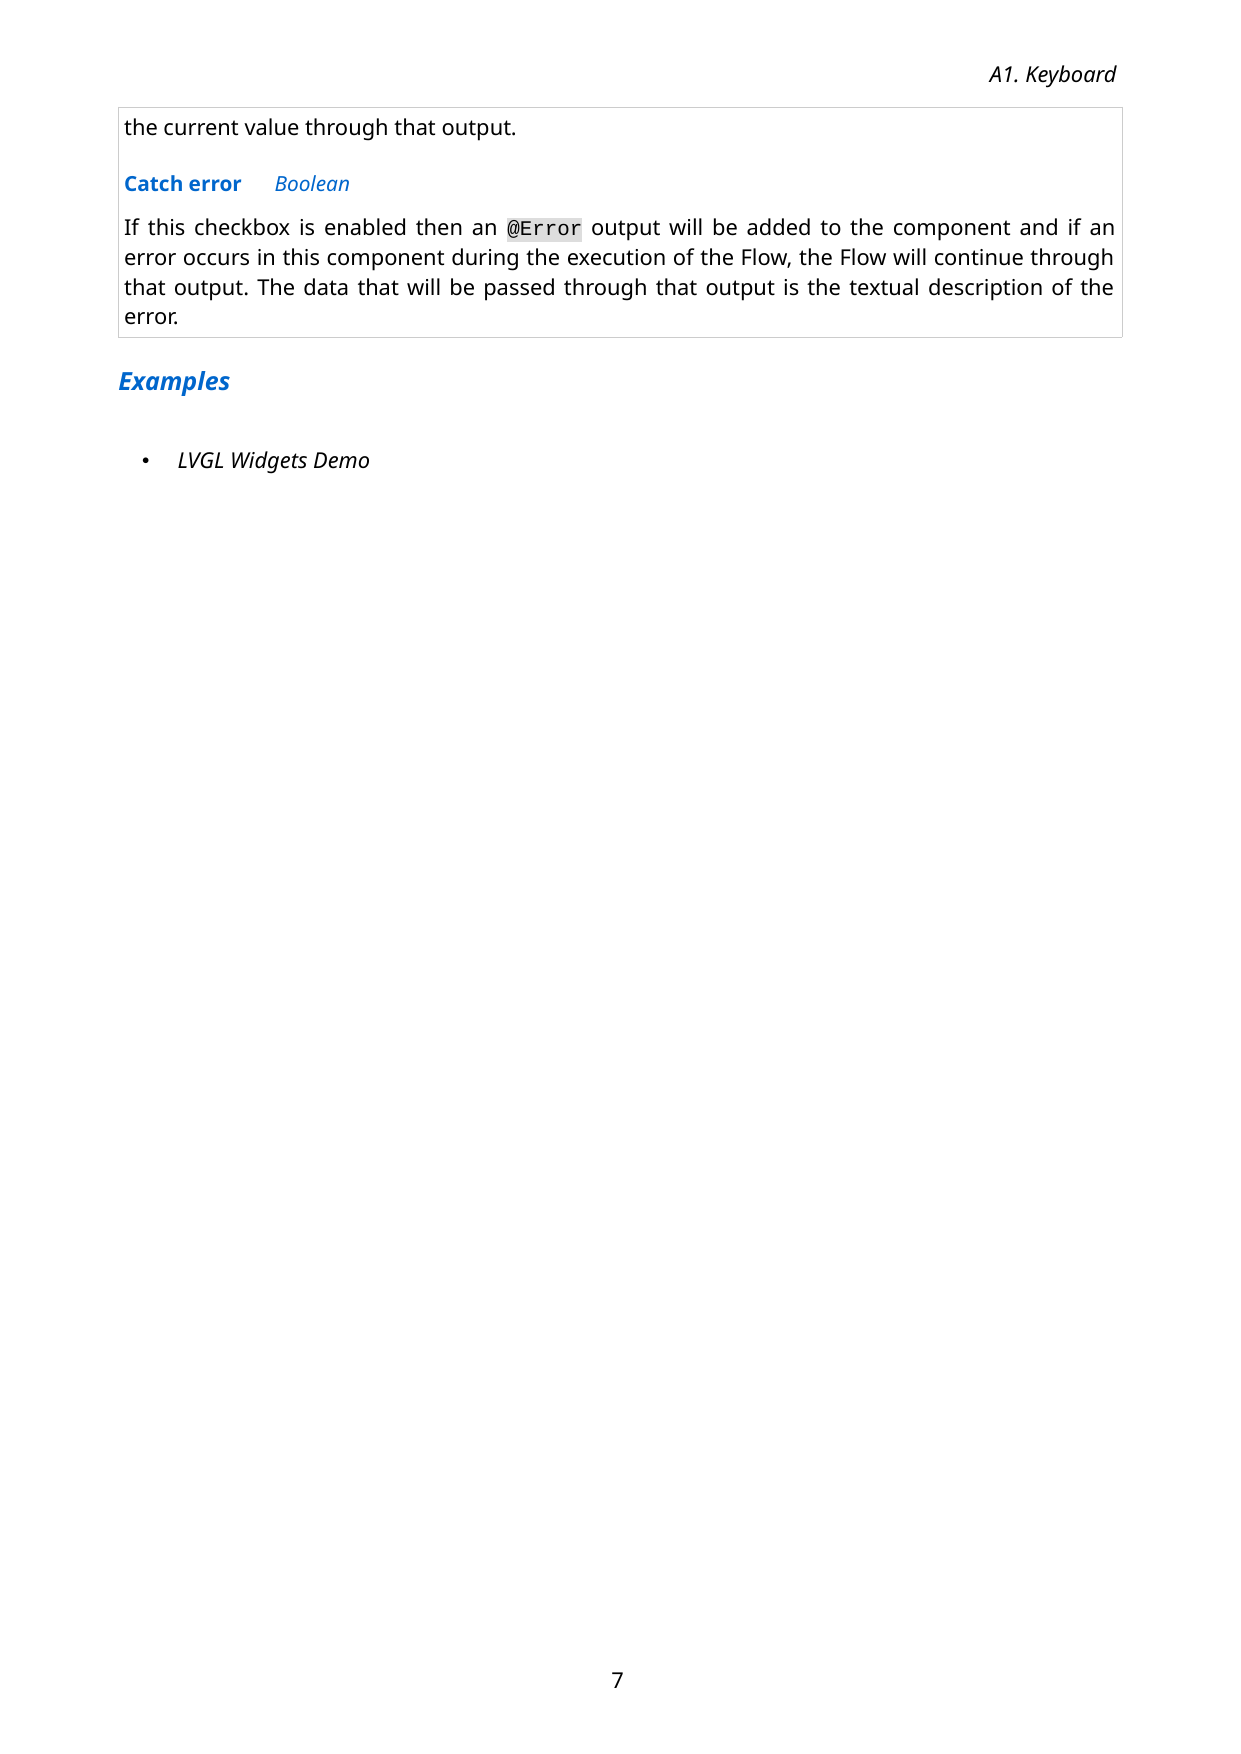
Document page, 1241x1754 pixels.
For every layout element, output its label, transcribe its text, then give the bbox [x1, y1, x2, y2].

subtitle Examples [118, 363, 1122, 398]
table_cell the current value through that output. Catch error Boolean If this checkbox is enabled then an @Error output will be added to the component and if an error occurs in this component during the execution of the Flow, the Flow will continue through that output. The data that will be passed through that output is the textual description of the error. [119, 108, 1122, 337]
list LVGL Widgets Demo [142, 445, 1110, 475]
